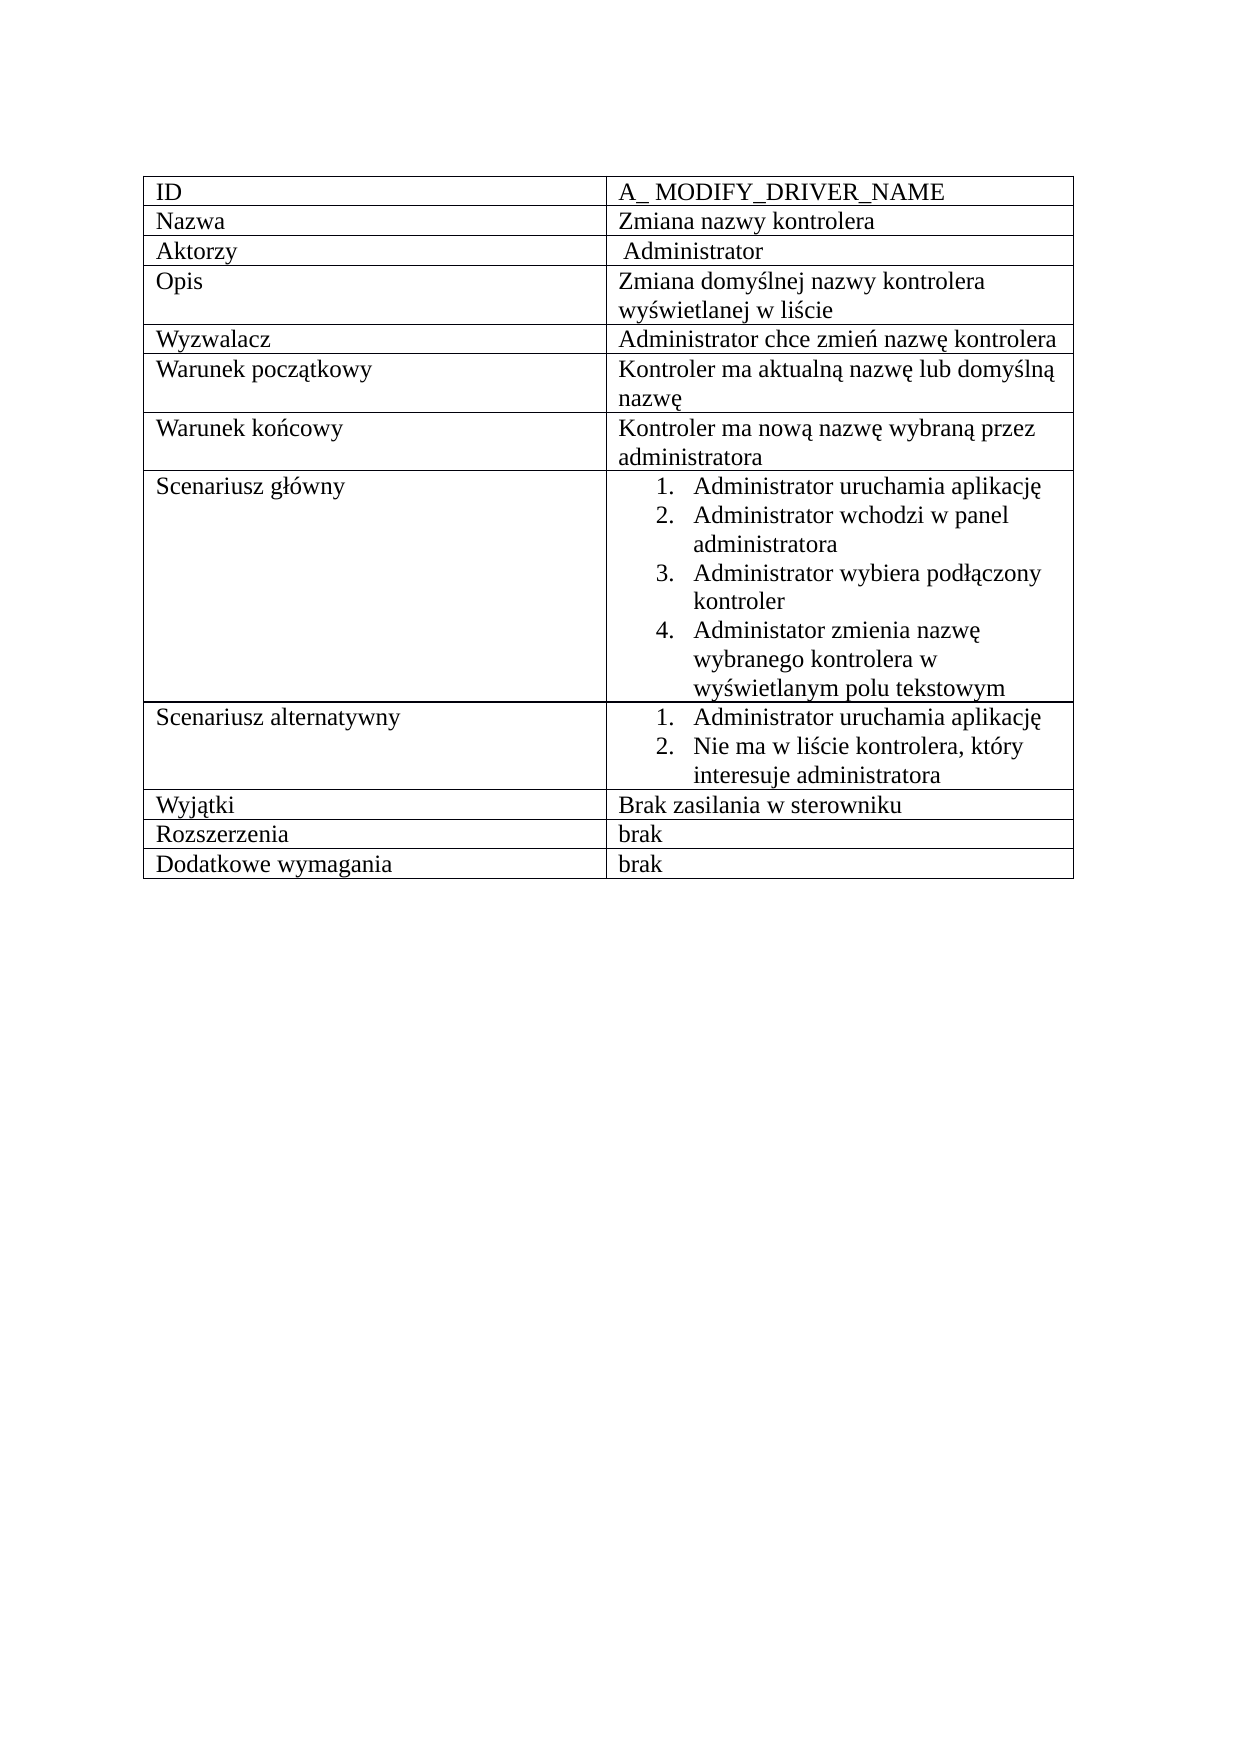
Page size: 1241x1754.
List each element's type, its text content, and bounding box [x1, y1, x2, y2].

table_cell Scenariusz alternatywny [144, 703, 606, 789]
table_cell Warunek początkowy [144, 354, 606, 412]
table_cell Zmiana nazwy kontrolera [607, 206, 1073, 235]
table_cell Administrator uruchamia aplikację Nie ma w liście kontrolera, który interesuje administratora [607, 703, 1073, 789]
table_cell Aktorzy [144, 236, 606, 265]
table_cell Opis [144, 266, 606, 323]
table_cell Wyzwalacz [144, 325, 606, 353]
table_cell Nazwa [144, 206, 606, 235]
table_cell Brak zasilania w sterowniku [607, 790, 1073, 818]
table_cell Administrator uruchamia aplikację Administrator wchodzi w panel administratora Administrator wybiera podłączony kontroler Administator zmienia nazwę wybranego kontrolera w wyświetlanym polu tekstowym [607, 471, 1073, 701]
table_header A_ MODIFY_DRIVER_NAME [607, 177, 1073, 205]
table_cell Kontroler ma nową nazwę wybraną przez administratora [607, 413, 1073, 470]
table_cell Scenariusz główny [144, 471, 606, 701]
table_cell brak [607, 849, 1073, 878]
table_cell Kontroler ma aktualną nazwę lub domyślną nazwę [607, 354, 1073, 412]
table_cell Wyjątki [144, 790, 606, 818]
table_cell Administrator chce zmień nazwę kontrolera [607, 325, 1073, 353]
table_cell Rozszerzenia [144, 820, 606, 848]
table_cell Zmiana domyślnej nazwy kontrolera wyświetlanej w liście [607, 266, 1073, 323]
table_header ID [144, 177, 606, 205]
table_cell Dodatkowe wymagania [144, 849, 606, 878]
table_cell brak [607, 820, 1073, 848]
table_cell Warunek końcowy [144, 413, 606, 470]
table_cell Administrator [607, 236, 1073, 265]
